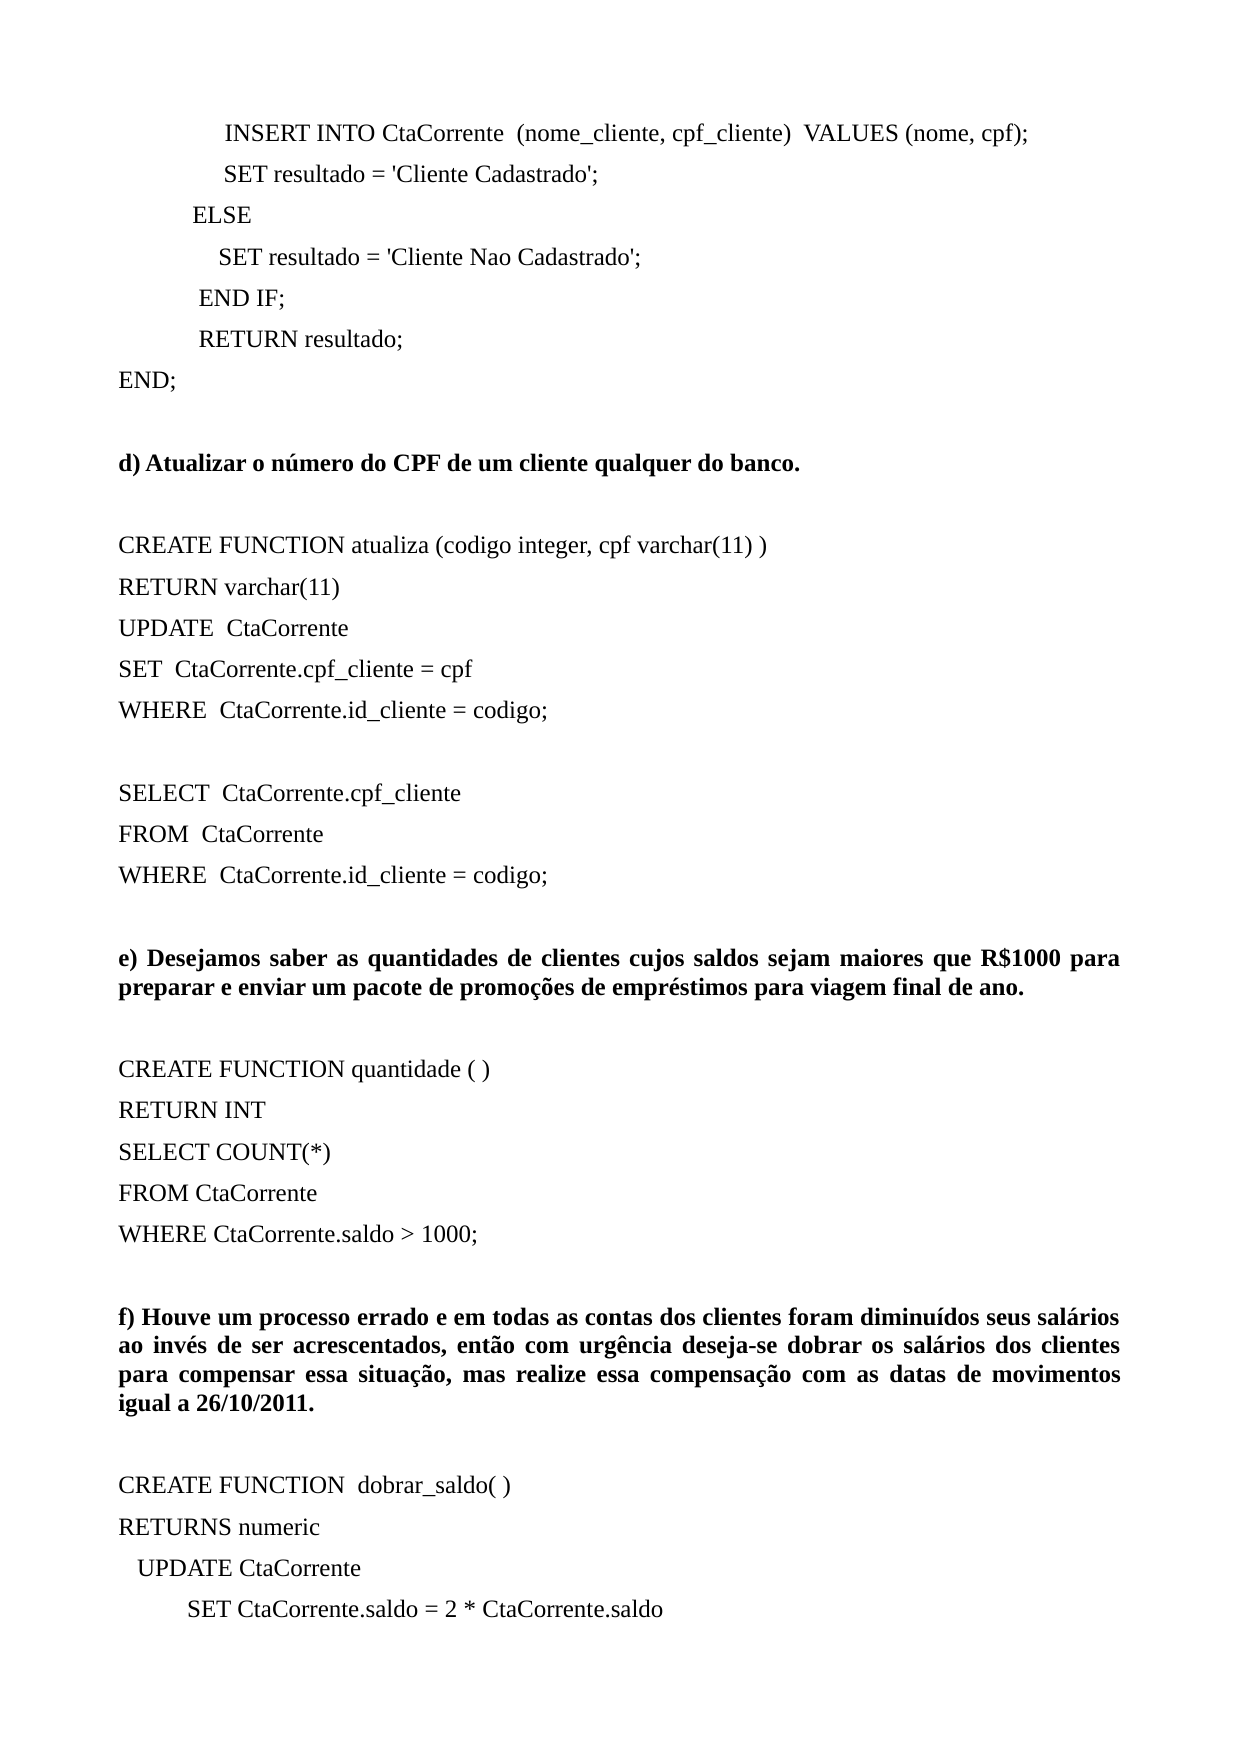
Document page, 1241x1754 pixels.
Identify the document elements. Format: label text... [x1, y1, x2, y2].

text CREATE FUNCTION atualiza (codigo integer, cpf varchar(11) ) [118, 531, 1122, 559]
text UPDATE CtaCorrente [118, 1553, 1122, 1582]
text WHERE CtaCorrente.id_cliente = codigo; [118, 861, 1122, 889]
text e) Desejamos saber as quantidades de clientes cujos saldos sejam maiores que R$1000 para preparar e enviar um pacote de promoções de empréstimos para viagem final de ano. [118, 943, 1122, 1001]
text SET CtaCorrente.cpf_cliente = cpf [118, 654, 1122, 683]
text RETURN resultado; [118, 324, 1122, 353]
text SET CtaCorrente.saldo = 2 * CtaCorrente.saldo [118, 1594, 1122, 1623]
text RETURN INT [118, 1096, 1122, 1124]
text SELECT COUNT(*) [118, 1137, 1122, 1166]
text RETURN varchar(11) [118, 572, 1122, 601]
text ELSE [118, 201, 1122, 229]
text END; [118, 366, 1122, 394]
text SET resultado = 'Cliente Cadastrado'; [118, 159, 1122, 188]
text INSERT INTO CtaCorrente (nome_cliente, cpf_cliente) VALUES (nome, cpf); [118, 118, 1122, 147]
text f) Houve um processo errado e em todas as contas dos clientes foram diminuídos seus salários ao invés de ser acrescentados, então com urgência deseja-se dobrar os salários dos clientes para compensar essa situação, mas realize essa compensação com as datas de movimentos igual a 26/10/2011. [118, 1302, 1122, 1417]
text CREATE FUNCTION dobrar_saldo( ) [118, 1471, 1122, 1499]
text FROM CtaCorrente [118, 819, 1122, 848]
text END IF; [118, 283, 1122, 312]
text SET resultado = 'Cliente Nao Cadastrado'; [118, 242, 1122, 271]
text WHERE CtaCorrente.id_cliente = codigo; [118, 696, 1122, 724]
text RETURNS numeric [118, 1512, 1122, 1541]
text CREATE FUNCTION quantidade ( ) [118, 1054, 1122, 1083]
text WHERE CtaCorrente.saldo > 1000; [118, 1219, 1122, 1248]
text d) Atualizar o número do CPF de um cliente qualquer do banco. [118, 448, 1122, 477]
text SELECT CtaCorrente.cpf_cliente [118, 778, 1122, 807]
text FROM CtaCorrente [118, 1178, 1122, 1207]
text UPDATE CtaCorrente [118, 613, 1122, 642]
